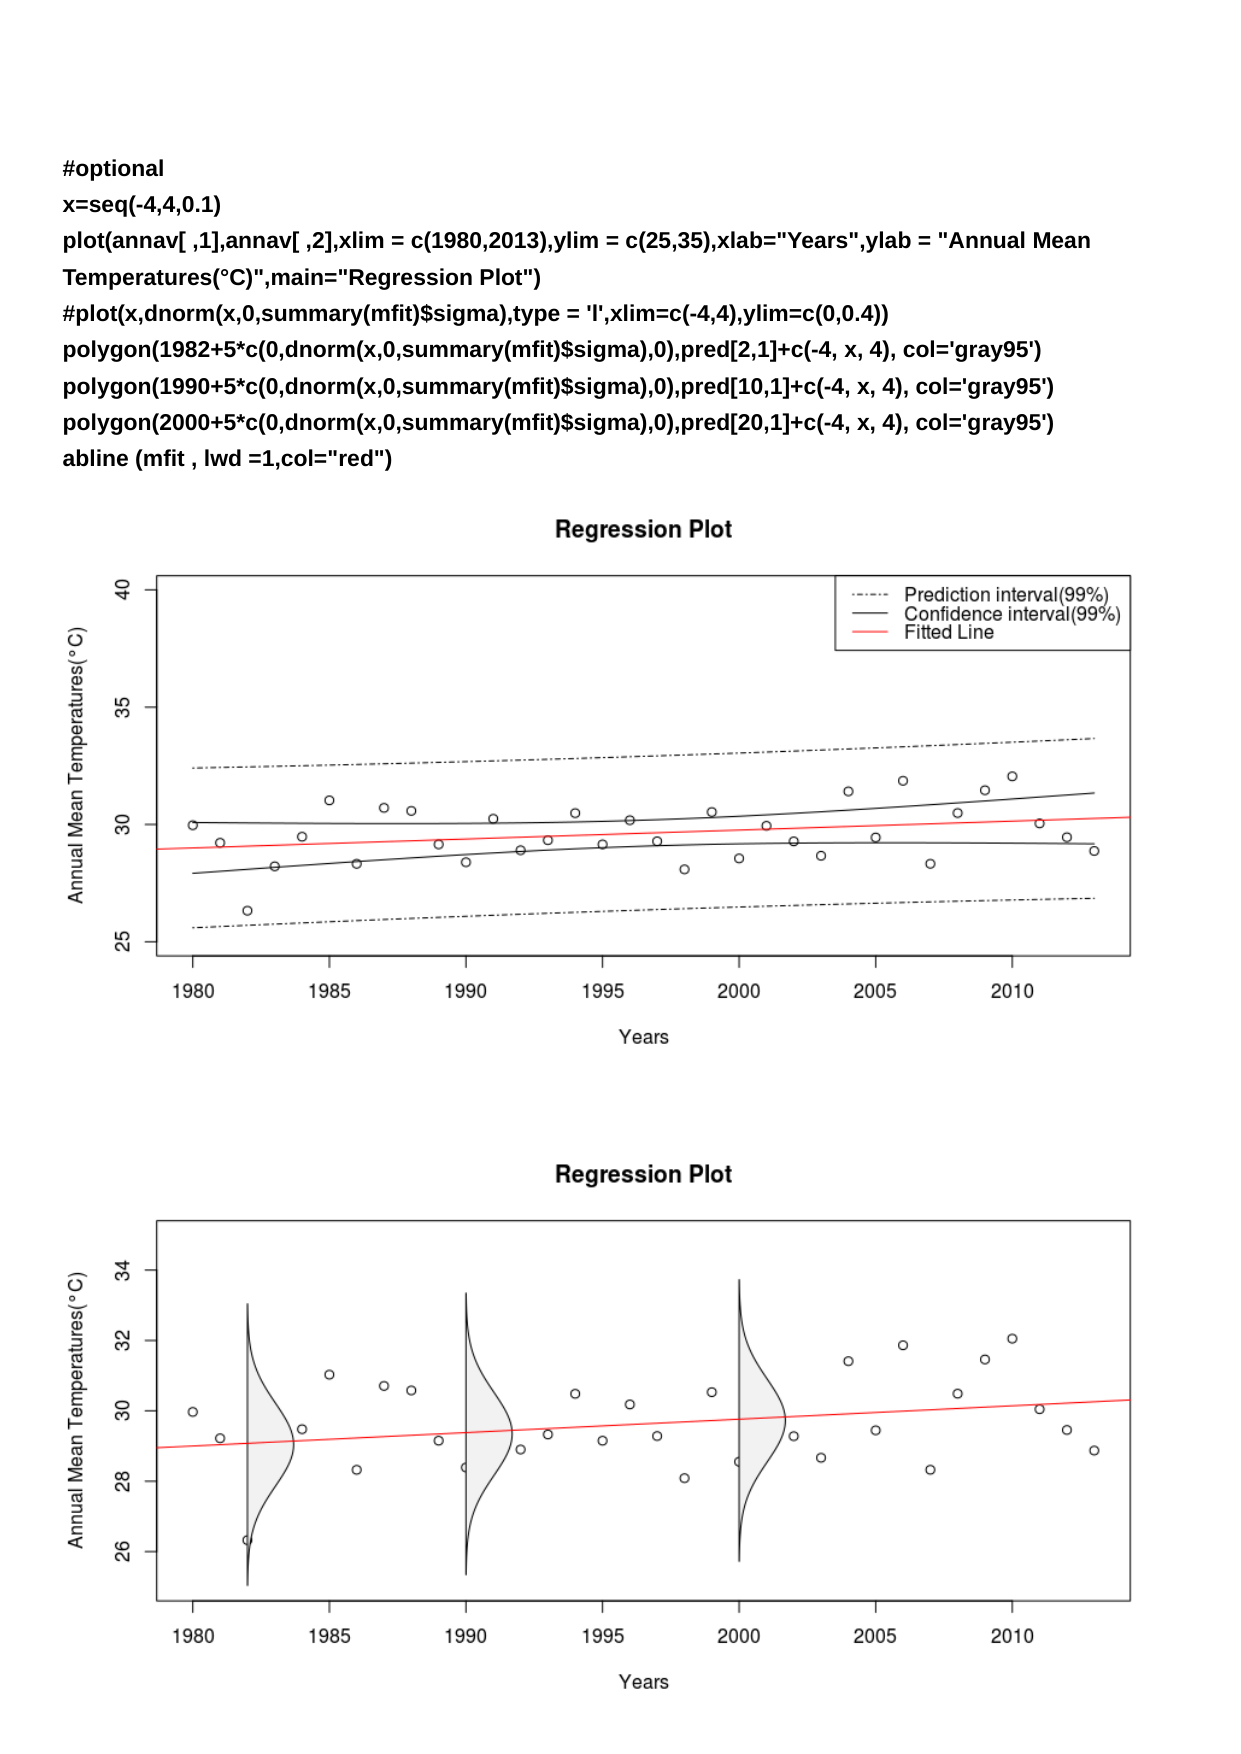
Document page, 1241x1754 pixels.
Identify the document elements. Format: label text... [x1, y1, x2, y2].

text abline (mfit , lwd =1,col="red") [62, 445, 1178, 472]
picture [62, 481, 1179, 1074]
text plot(annav[ ,1],annav[ ,2],xlim = c(1980,2013),ylim = c(25,35),xlab="Years",ylab = "Annual Mean Temperatures(°C)",main="Regression Plot") [62, 227, 1178, 290]
text #optional [62, 154, 1178, 181]
text x=seq(-4,4,0.1) [62, 191, 1178, 217]
text #plot(x,dnorm(x,0,summary(mfit)$sigma),type = 'l',xlim=c(-4,4),ylim=c(0,0.4)) [62, 300, 1178, 326]
picture [62, 1127, 1179, 1719]
text polygon(2000+5*c(0,dnorm(x,0,summary(mfit)$sigma),0),pred[20,1]+c(-4, x, 4), col='gray95') [62, 409, 1178, 435]
text polygon(1990+5*c(0,dnorm(x,0,summary(mfit)$sigma),0),pred[10,1]+c(-4, x, 4), col='gray95') [62, 373, 1178, 399]
text polygon(1982+5*c(0,dnorm(x,0,summary(mfit)$sigma),0),pred[2,1]+c(-4, x, 4), col='gray95') [62, 336, 1178, 363]
